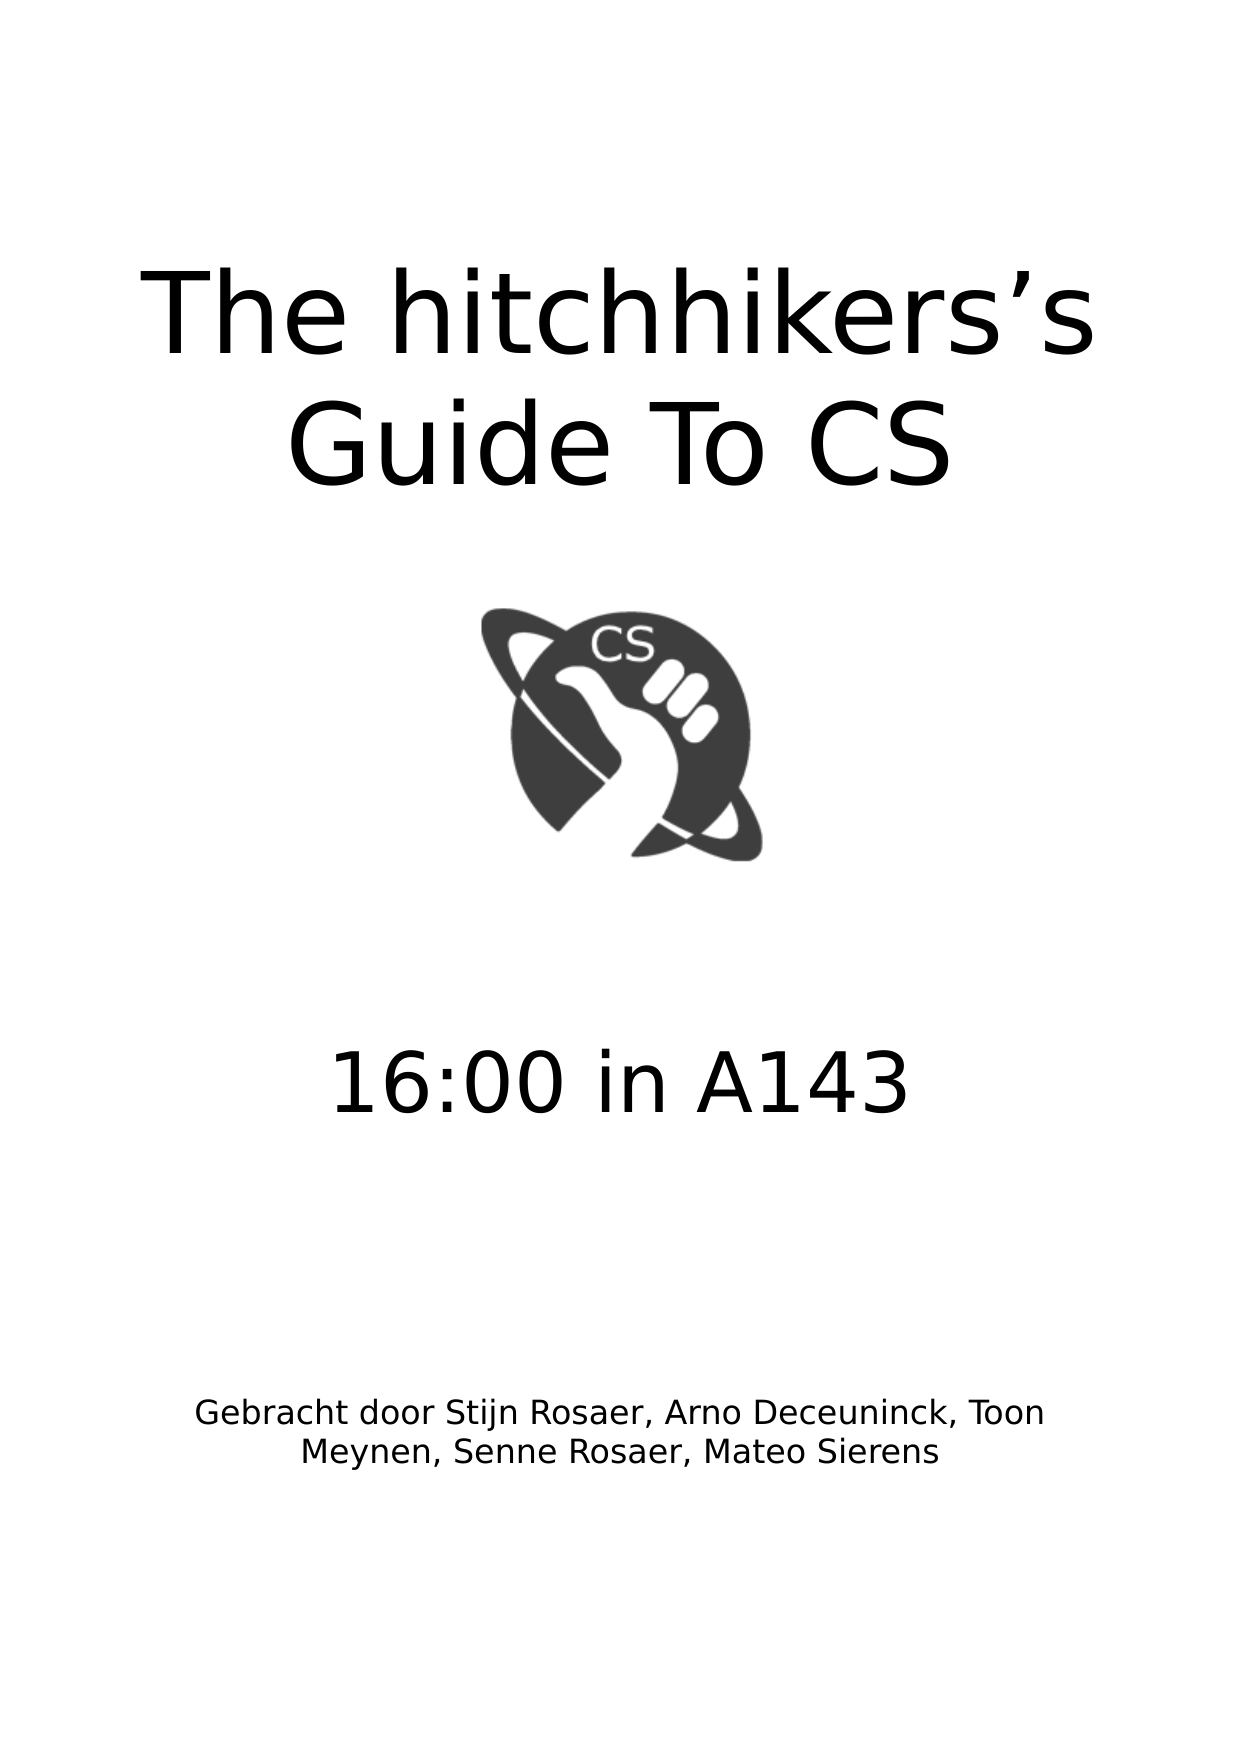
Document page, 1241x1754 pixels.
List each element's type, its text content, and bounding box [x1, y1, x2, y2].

text The hitchhikers’s Guide To CS [118, 249, 1122, 511]
text 16:00 in A143 [118, 1035, 1122, 1132]
text Gebracht door Stijn Rosaer, Arno Deceuninck, Toon Meynen, Senne Rosaer, Mateo Sierens [118, 1393, 1122, 1471]
picture [428, 547, 812, 923]
